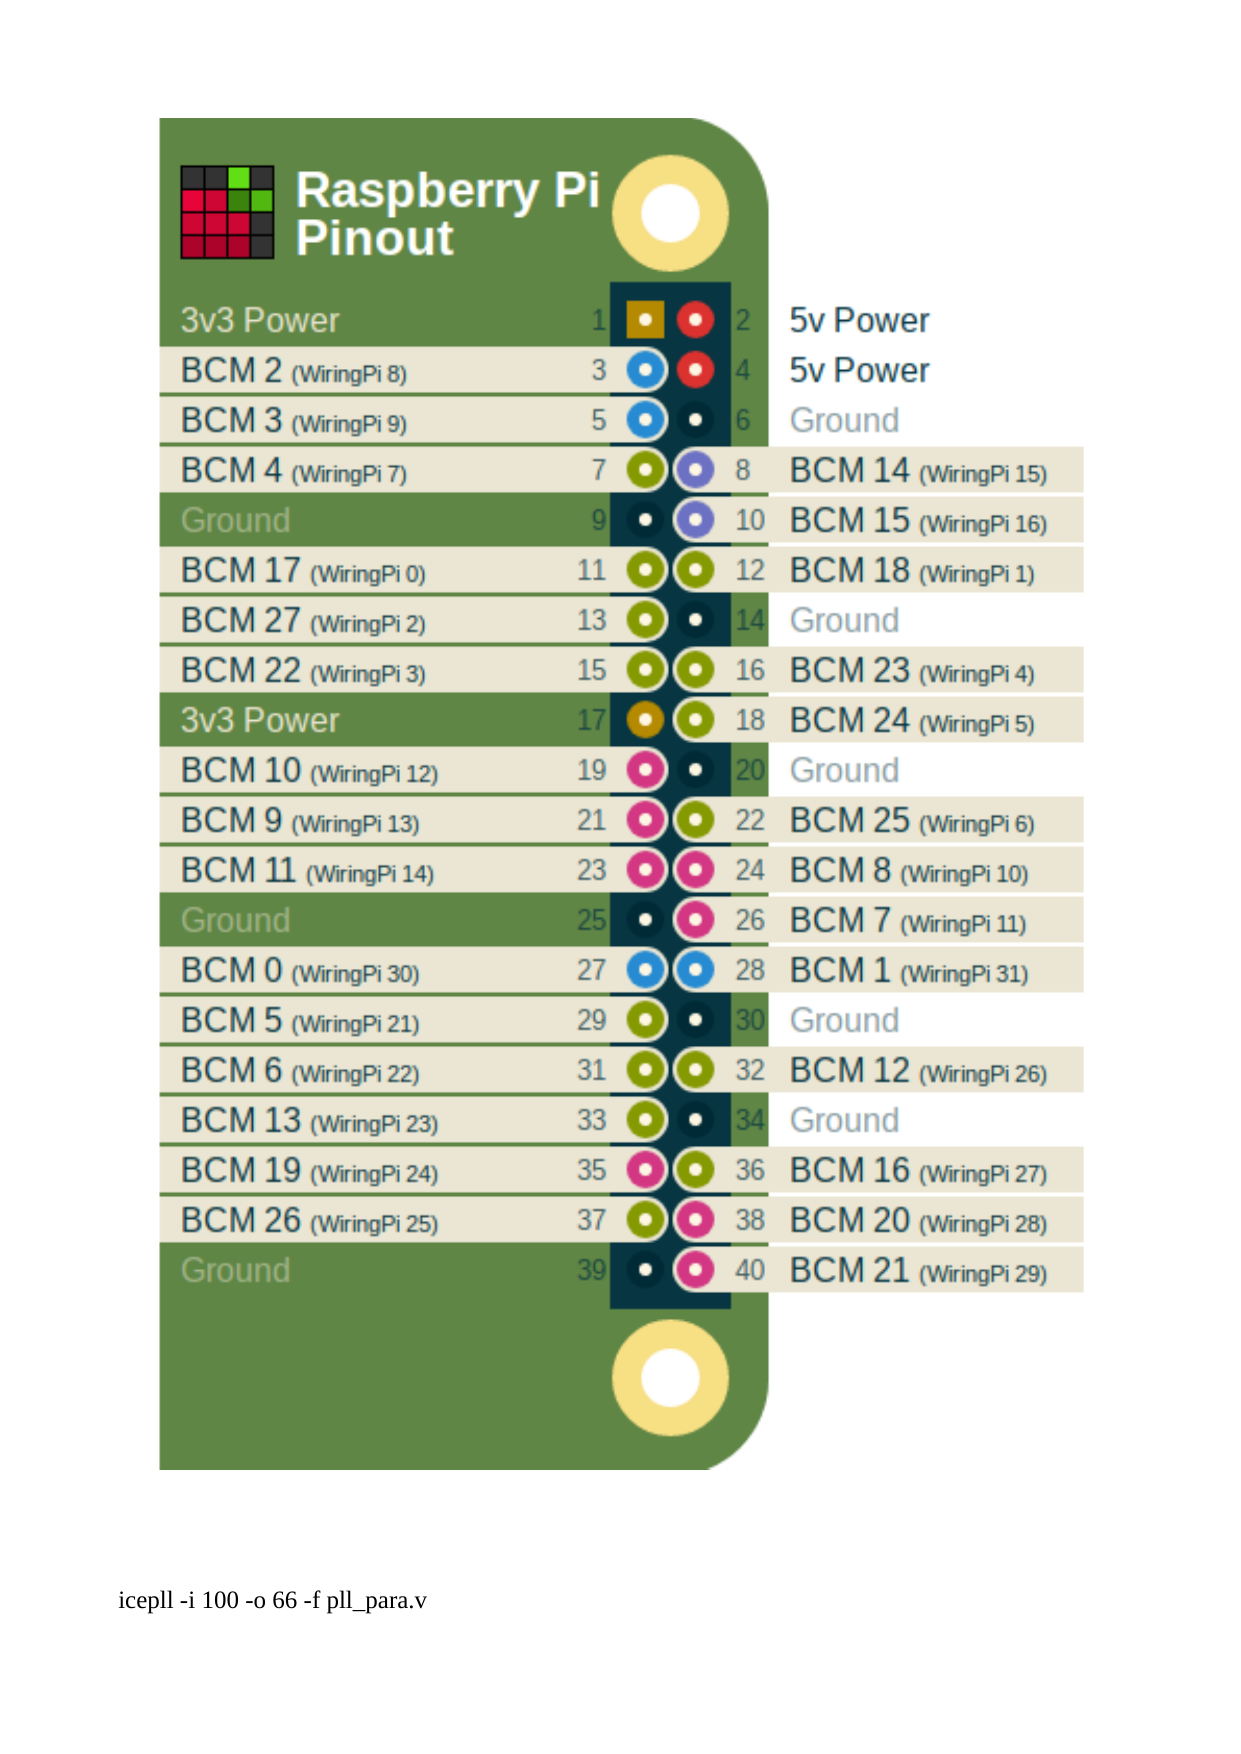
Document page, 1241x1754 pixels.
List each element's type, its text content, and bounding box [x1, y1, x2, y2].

picture [156, 118, 1084, 1470]
text icepll -i 100 -o 66 -f pll_para.v [118, 1585, 1122, 1614]
